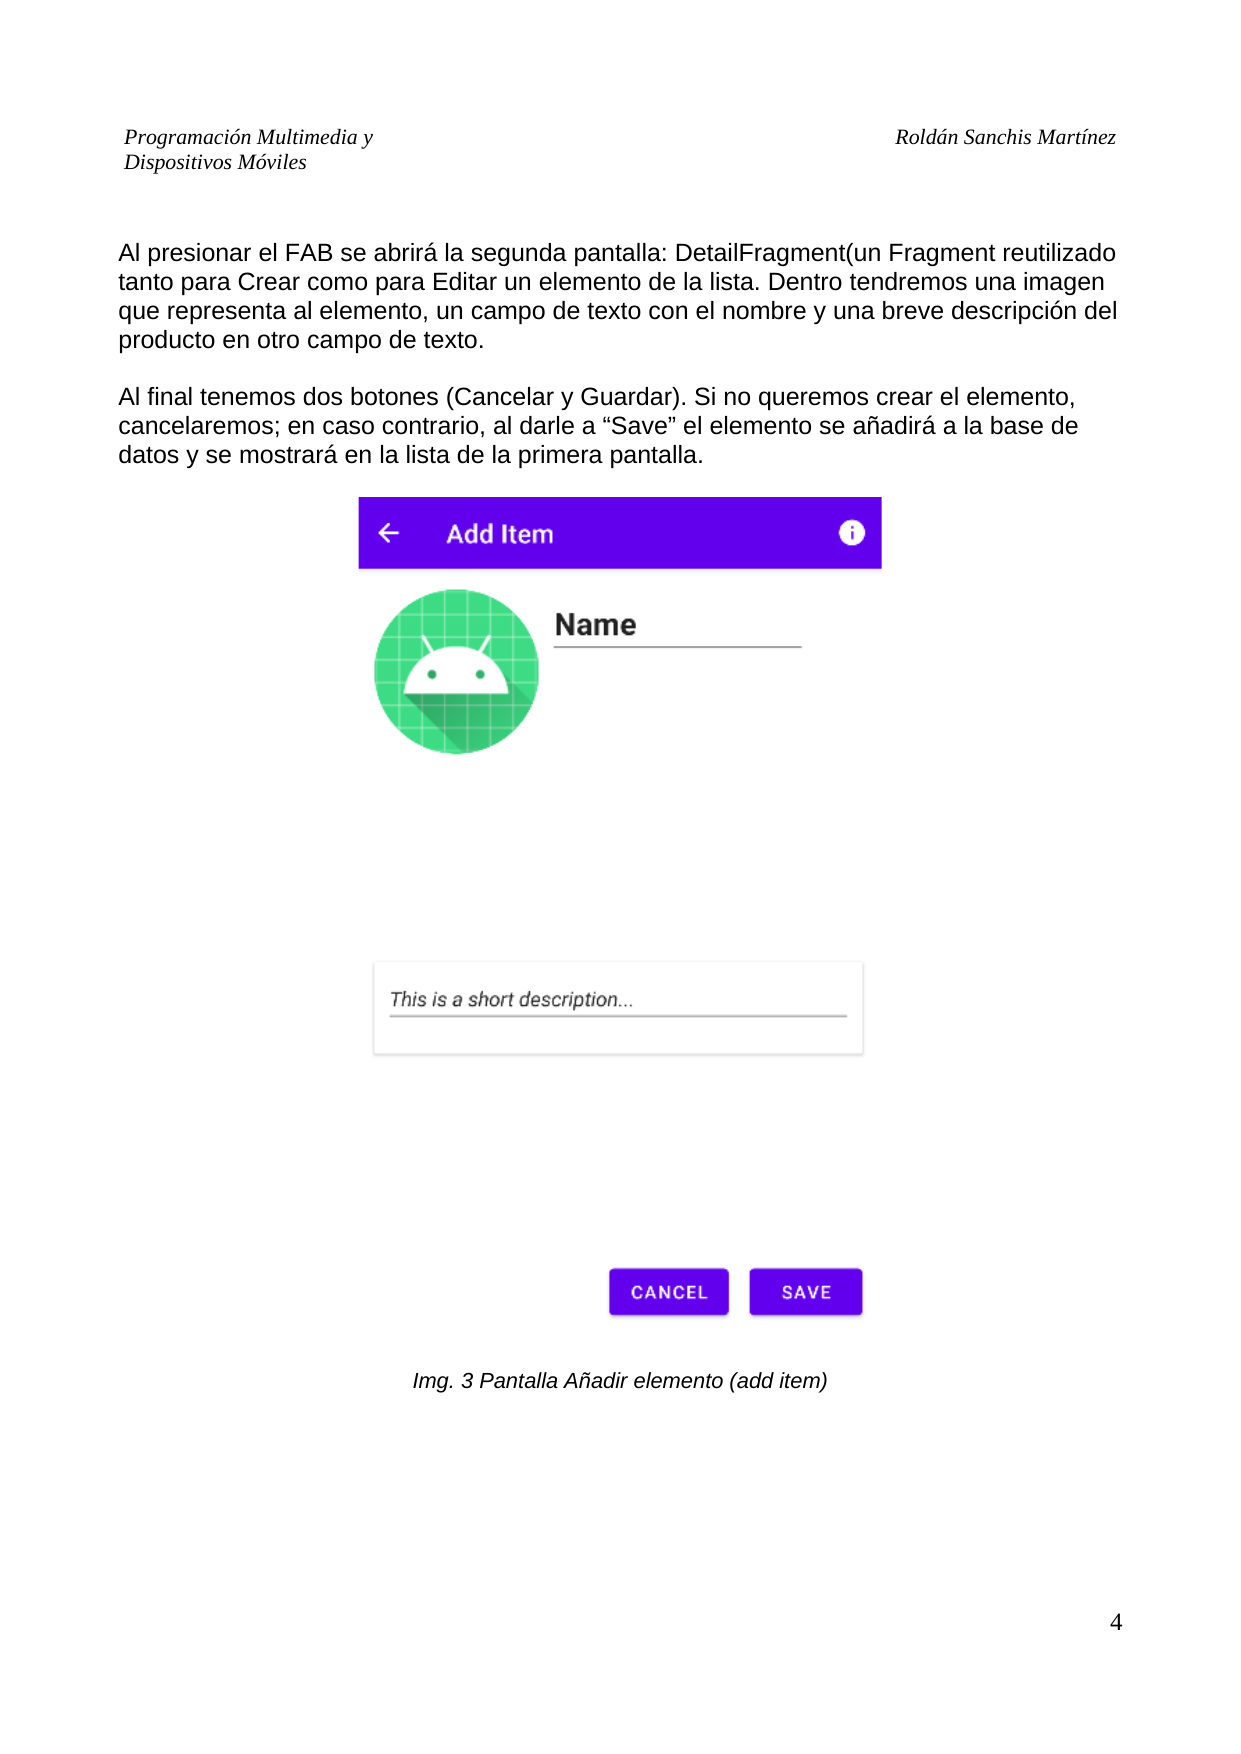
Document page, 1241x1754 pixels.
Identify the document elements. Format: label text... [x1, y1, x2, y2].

text Al presionar el FAB se abrirá la segunda pantalla: DetailFragment(un Fragment reutilizado tanto para Crear como para Editar un elemento de la lista. Dentro tendremos una imagen que representa al elemento, un campo de texto con el nombre y una breve descripción del producto en otro campo de texto. Al final tenemos dos botones (Cancelar y Guardar). Si no queremos crear el elemento, cancelaremos; en caso contrario, al darle a “Save” el elemento se añadirá a la base de datos y se mostrará en la lista de la primera pantalla. [118, 238, 1122, 468]
picture [358, 497, 882, 1340]
text Img. 3 Pantalla Añadir elemento (add item) [118, 1368, 1122, 1393]
